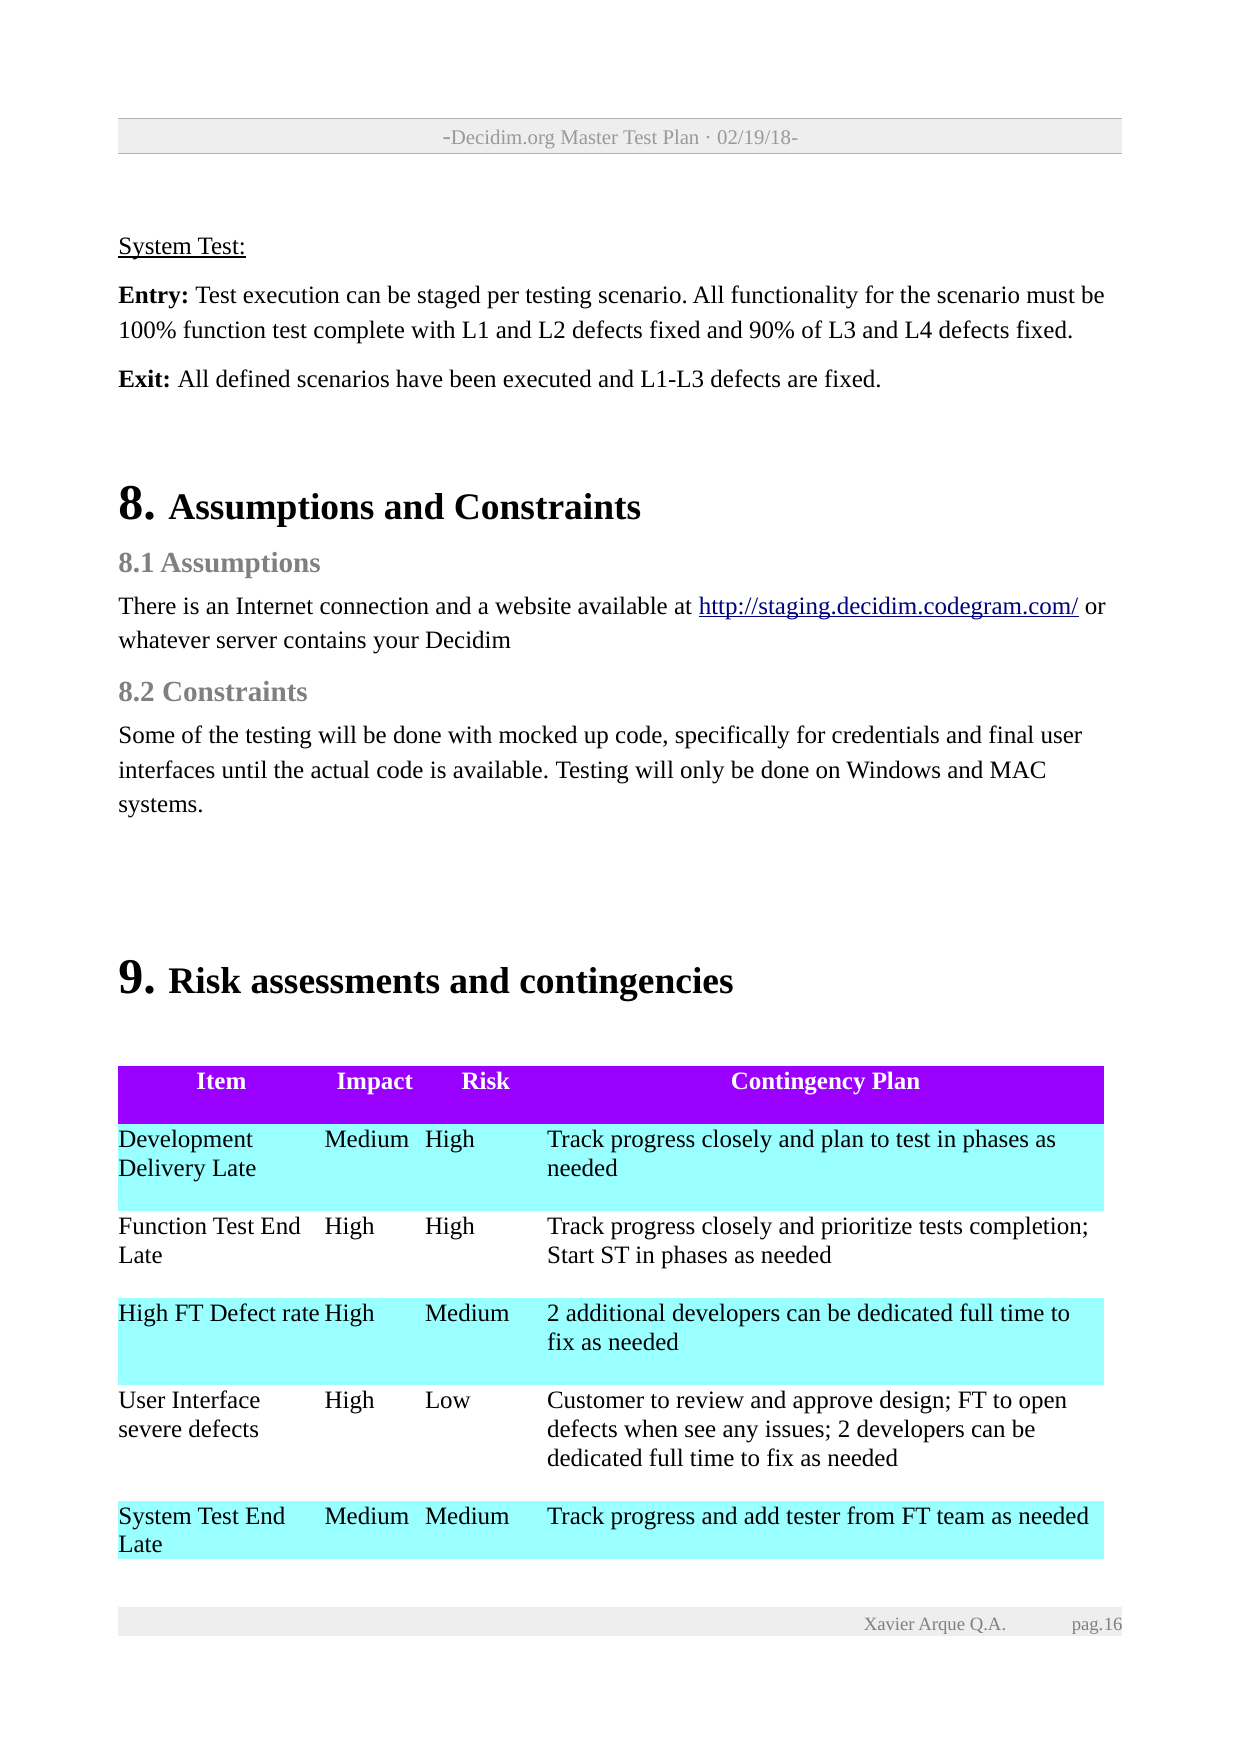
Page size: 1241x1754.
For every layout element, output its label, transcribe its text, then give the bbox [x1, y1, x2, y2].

table_cell Development Delivery Late [118, 1124, 324, 1211]
table_cell Customer to review and approve design; FT to open defects when see any issues; 2 developers can be dedicated full time to fix as needed [547, 1385, 1104, 1501]
table_cell Track progress closely and prioritize tests completion; Start ST in phases as needed [547, 1211, 1104, 1298]
table_header Risk [425, 1066, 547, 1124]
table_cell Function Test End Late [118, 1211, 324, 1298]
table_cell 2 additional developers can be dedicated full time to fix as needed [547, 1298, 1104, 1385]
subtitle 9. Risk assessments and contingencies [118, 947, 1122, 1004]
table_header Impact [324, 1066, 425, 1124]
table_cell User Interface severe defects [118, 1385, 324, 1501]
table_cell Track progress closely and plan to test in phases as needed [547, 1124, 1104, 1211]
table_cell High [324, 1298, 425, 1385]
subtitle 8.1 Assumptions [118, 545, 1122, 578]
table_cell High FT Defect rate [118, 1298, 324, 1385]
subtitle 8.2 Constraints [118, 674, 1122, 708]
table_cell High [425, 1211, 547, 1298]
table_header Item [118, 1066, 324, 1124]
subtitle 8. Assumptions and Constraints [118, 473, 1122, 530]
table_cell System Test End Late [118, 1501, 324, 1559]
table_cell Track progress and add tester from FT team as needed [547, 1501, 1104, 1559]
text System Test: [118, 231, 1122, 260]
table_cell High [324, 1211, 425, 1298]
text Some of the testing will be done with mocked up code, specifically for credentials and final user interfaces until the actual code is available. Testing will only be done on Windows and MAC systems. [118, 720, 1122, 818]
table_cell High [324, 1385, 425, 1501]
table_cell Low [425, 1385, 547, 1501]
table_cell High [425, 1124, 547, 1211]
table_cell Medium [425, 1298, 547, 1385]
text There is an Internet connection and a website available at http://staging.decidim.codegram.com/ or whatever server contains your Decidim [118, 591, 1122, 654]
table_cell Medium [324, 1124, 425, 1211]
table_header Contingency Plan [547, 1066, 1104, 1124]
table_cell Medium [425, 1501, 547, 1559]
table_cell Medium [324, 1501, 425, 1559]
text Entry: Test execution can be staged per testing scenario. All functionality for the scenario must be 100% function test complete with L1 and L2 defects fixed and 90% of L3 and L4 defects fixed. [118, 281, 1122, 344]
text Exit: All defined scenarios have been executed and L1-L3 defects are fixed. [118, 364, 1122, 393]
